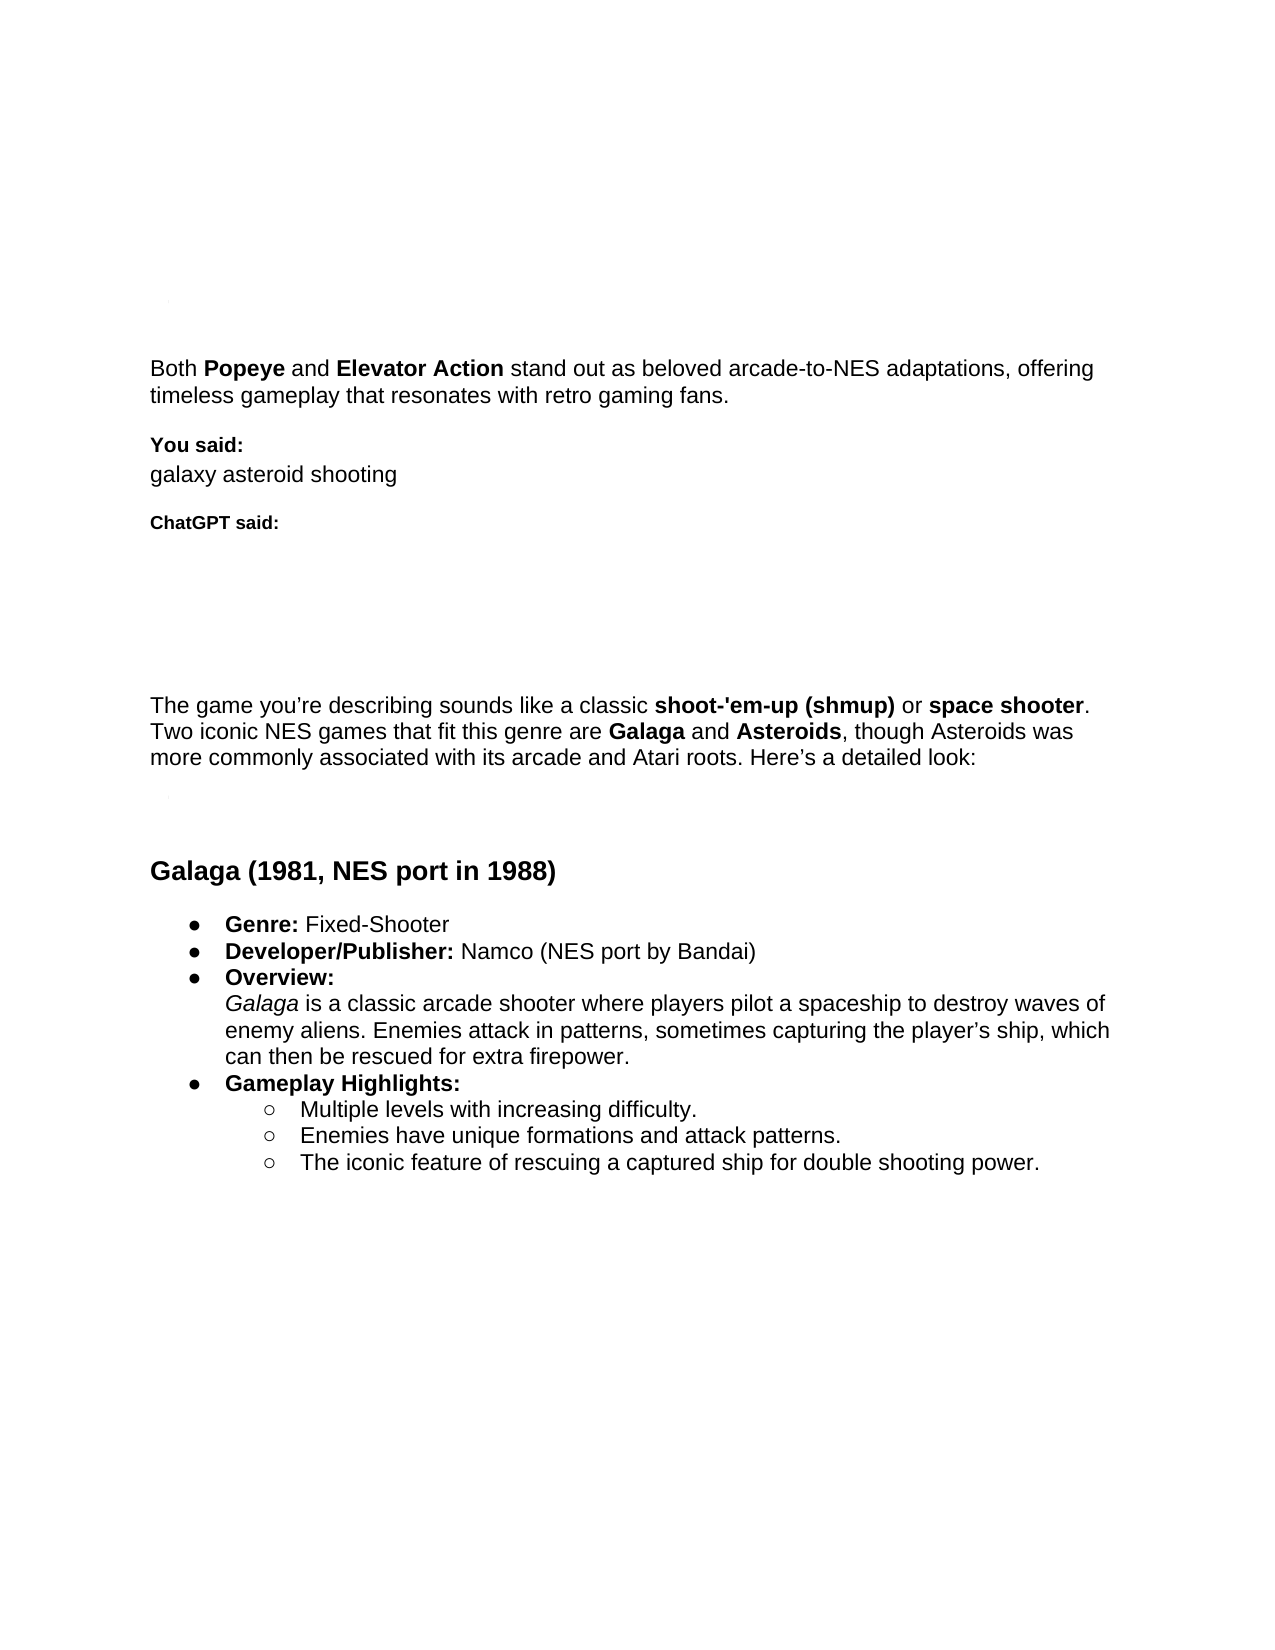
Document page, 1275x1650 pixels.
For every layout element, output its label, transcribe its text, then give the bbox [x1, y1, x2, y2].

text galaxy asteroid shooting [150, 461, 1125, 487]
list Multiple levels with increasing difficulty. [262, 1096, 1125, 1122]
list Enemies have unique formations and attack patterns. [262, 1122, 1125, 1148]
list Genre: Fixed-Shooter [187, 911, 1125, 938]
list Gameplay Highlights: [187, 1069, 1125, 1096]
subtitle ChatGPT said: [150, 512, 1125, 534]
text Both Popeye and Elevator Action stand out as beloved arcade-to-NES adaptations, offering timeless gameplay that resonates with retro gaming fans. [150, 355, 1125, 408]
list Developer/Publisher: Namco (NES port by Bandai) [187, 938, 1125, 964]
subtitle Galaga (1981, NES port in 1988) [150, 855, 1125, 886]
subtitle You said: [150, 433, 1125, 457]
picture [150, 537, 275, 663]
list Overview: Galaga is a classic arcade shooter where players pilot a spaceship to destroy waves of enemy aliens. Enemies attack in patterns, sometimes capturing the player’s ship, which can then be rescued for extra firepower. [187, 964, 1125, 1069]
text The game you’re describing sounds like a classic shoot-'em-up (shmup) or space shooter. Two iconic NES games that fit this genre are Galaga and Asteroids, though Asteroids was more commonly associated with its arcade and Atari roots. Here’s a detailed look: [150, 692, 1125, 771]
list The iconic feature of rescuing a captured ship for double shooting power. [262, 1148, 1125, 1175]
